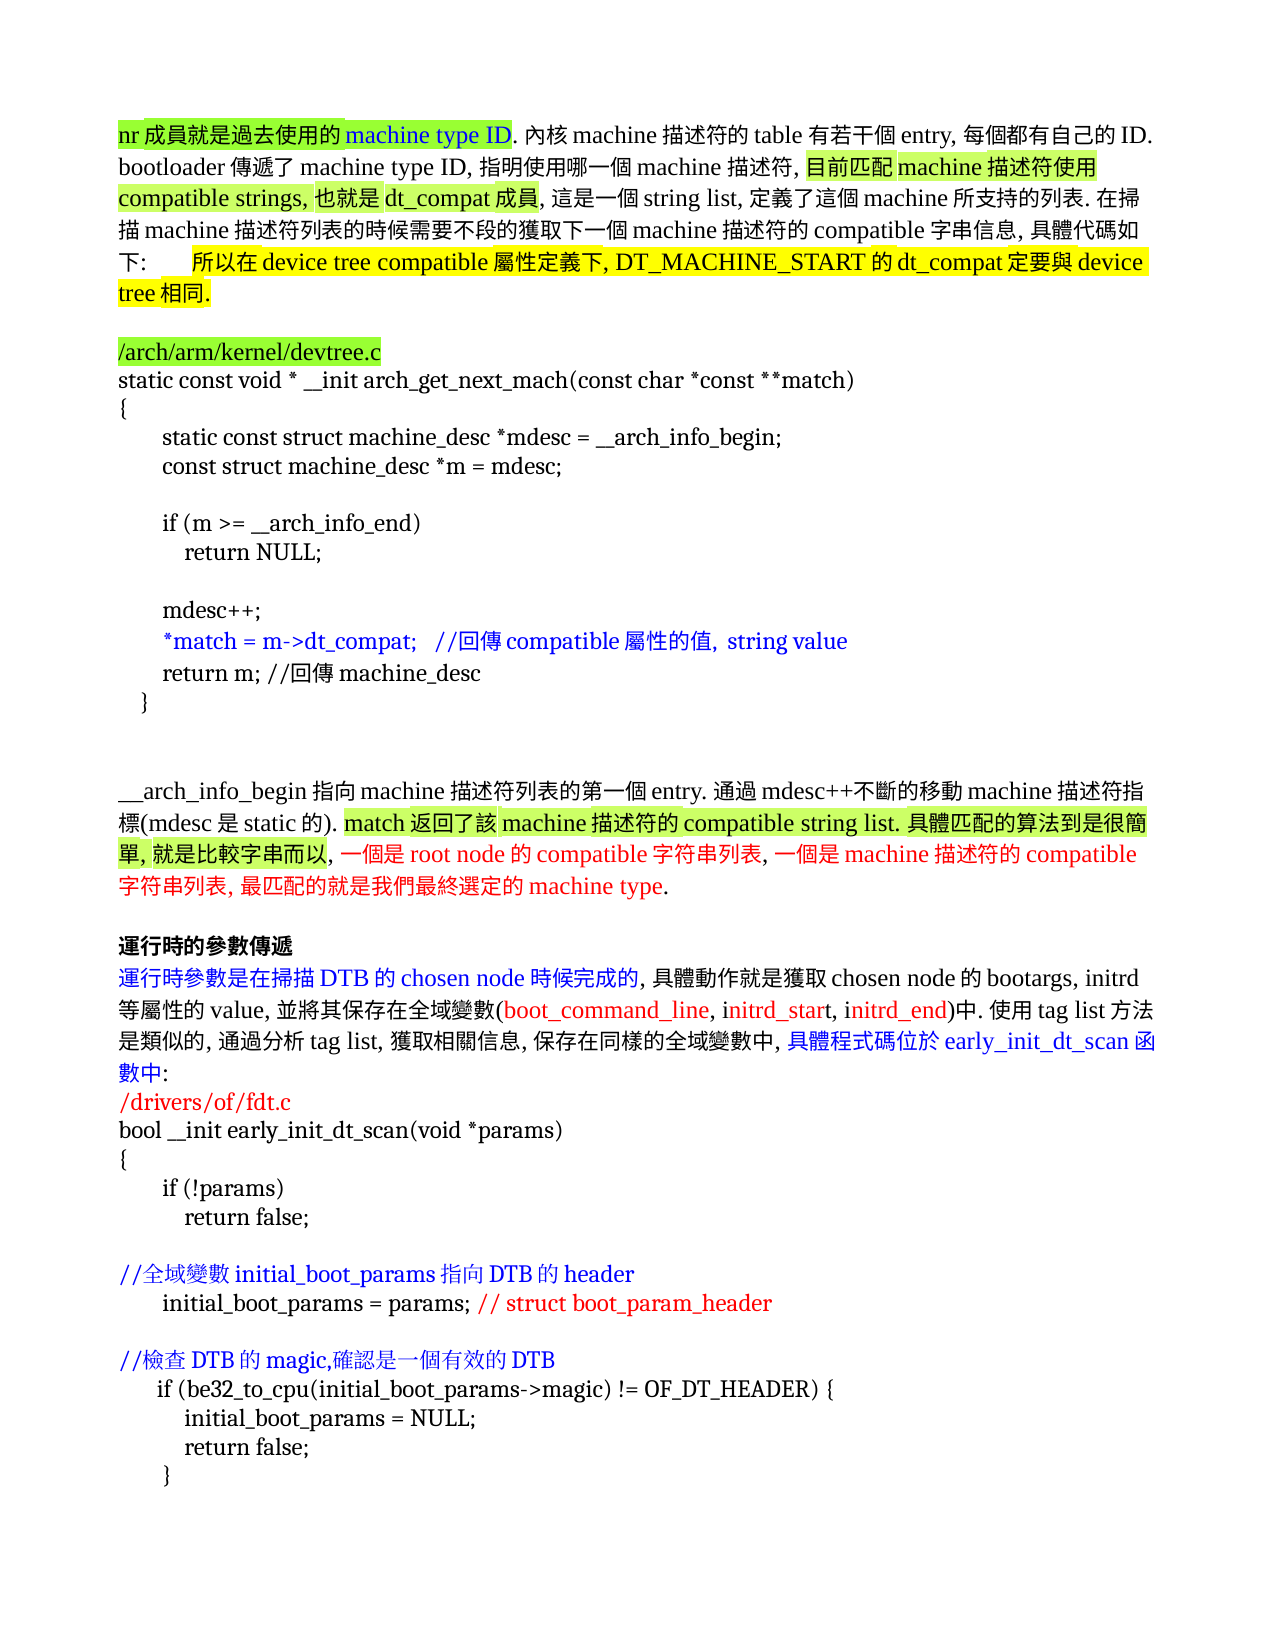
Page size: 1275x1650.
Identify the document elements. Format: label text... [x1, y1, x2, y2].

text 運行時的參數傳遞 [118, 929, 1157, 961]
text static const struct machine_desc *mdesc = __arch_info_begin; [118, 423, 1157, 452]
text __arch_info_begin指向machine描述符列表的第一個entry. 通過mdesc++不斷的移動machine描述符指標(mdesc是static的). match返回了該machine描述符的compatible string list. 具體匹配的算法到是很簡單, 就是比較字串而以, 一個是root node的compatible字符串列表, 一個是machine描述符的compatible字符串列表, 最匹配的就是我們最終選定的machine type. [118, 774, 1157, 901]
text } [118, 1461, 1157, 1490]
text return false; [118, 1433, 1157, 1461]
text return NULL; [118, 538, 1157, 567]
text //檢查DTB的magic,確認是一個有效的DTB [118, 1346, 1157, 1375]
text if (be32_to_cpu(initial_boot_params->magic) != OF_DT_HEADER) { [118, 1375, 1157, 1404]
text nr成員就是過去使用的machine type ID. 內核machine描述符的table 有若干個entry, 每個都有自己的ID. bootloader傳遞了machine type ID, 指明使用哪一個machine 描述符, 目前匹配machine描述符使用compatible strings, 也就是dt_compat成員, 這是一個string list, 定義了這個machine所支持的列表. 在掃描machine描述符列表的時候需要不段的獲取下一個machine描述符的compatible字串信息, 具體代碼如下: 所以在device tree compatible屬性定義下, DT_MACHINE_START的dt_compat定要與device tree相同. [118, 118, 1157, 308]
text static const void * __init arch_get_next_mach(const char *const **match) [118, 366, 1157, 394]
text bool __init early_init_dt_scan(void *params) [118, 1116, 1157, 1145]
text if (!params) [118, 1174, 1157, 1203]
text /drivers/of/fdt.c [118, 1088, 1157, 1116]
text } [118, 688, 1157, 716]
text *match = m->dt_compat; //回傳compatible屬性的值, string value [118, 624, 1157, 656]
text //全域變數initial_boot_params指向DTB的header [118, 1260, 1157, 1289]
text if (m >= __arch_info_end) [118, 509, 1157, 538]
text 運行時參數是在掃描DTB的chosen node時候完成的, 具體動作就是獲取chosen node的bootargs, initrd等屬性的value, 並將其保存在全域變數(boot_command_line, initrd_start, initrd_end)中. 使用tag list方法是類似的, 通過分析tag list, 獲取相關信息, 保存在同樣的全域變數中, 具體程式碼位於early_init_dt_scan函數中: [118, 961, 1157, 1088]
text return false; [118, 1203, 1157, 1231]
text { [118, 1145, 1157, 1174]
text /arch/arm/kernel/devtree.c [118, 337, 1157, 366]
text return m; //回傳machine_desc [118, 656, 1157, 688]
text { [118, 394, 1157, 423]
text const struct machine_desc *m = mdesc; [118, 452, 1157, 481]
text initial_boot_params = NULL; [118, 1404, 1157, 1433]
text mdesc++; [118, 596, 1157, 624]
text initial_boot_params = params; // struct boot_param_header [118, 1289, 1157, 1318]
